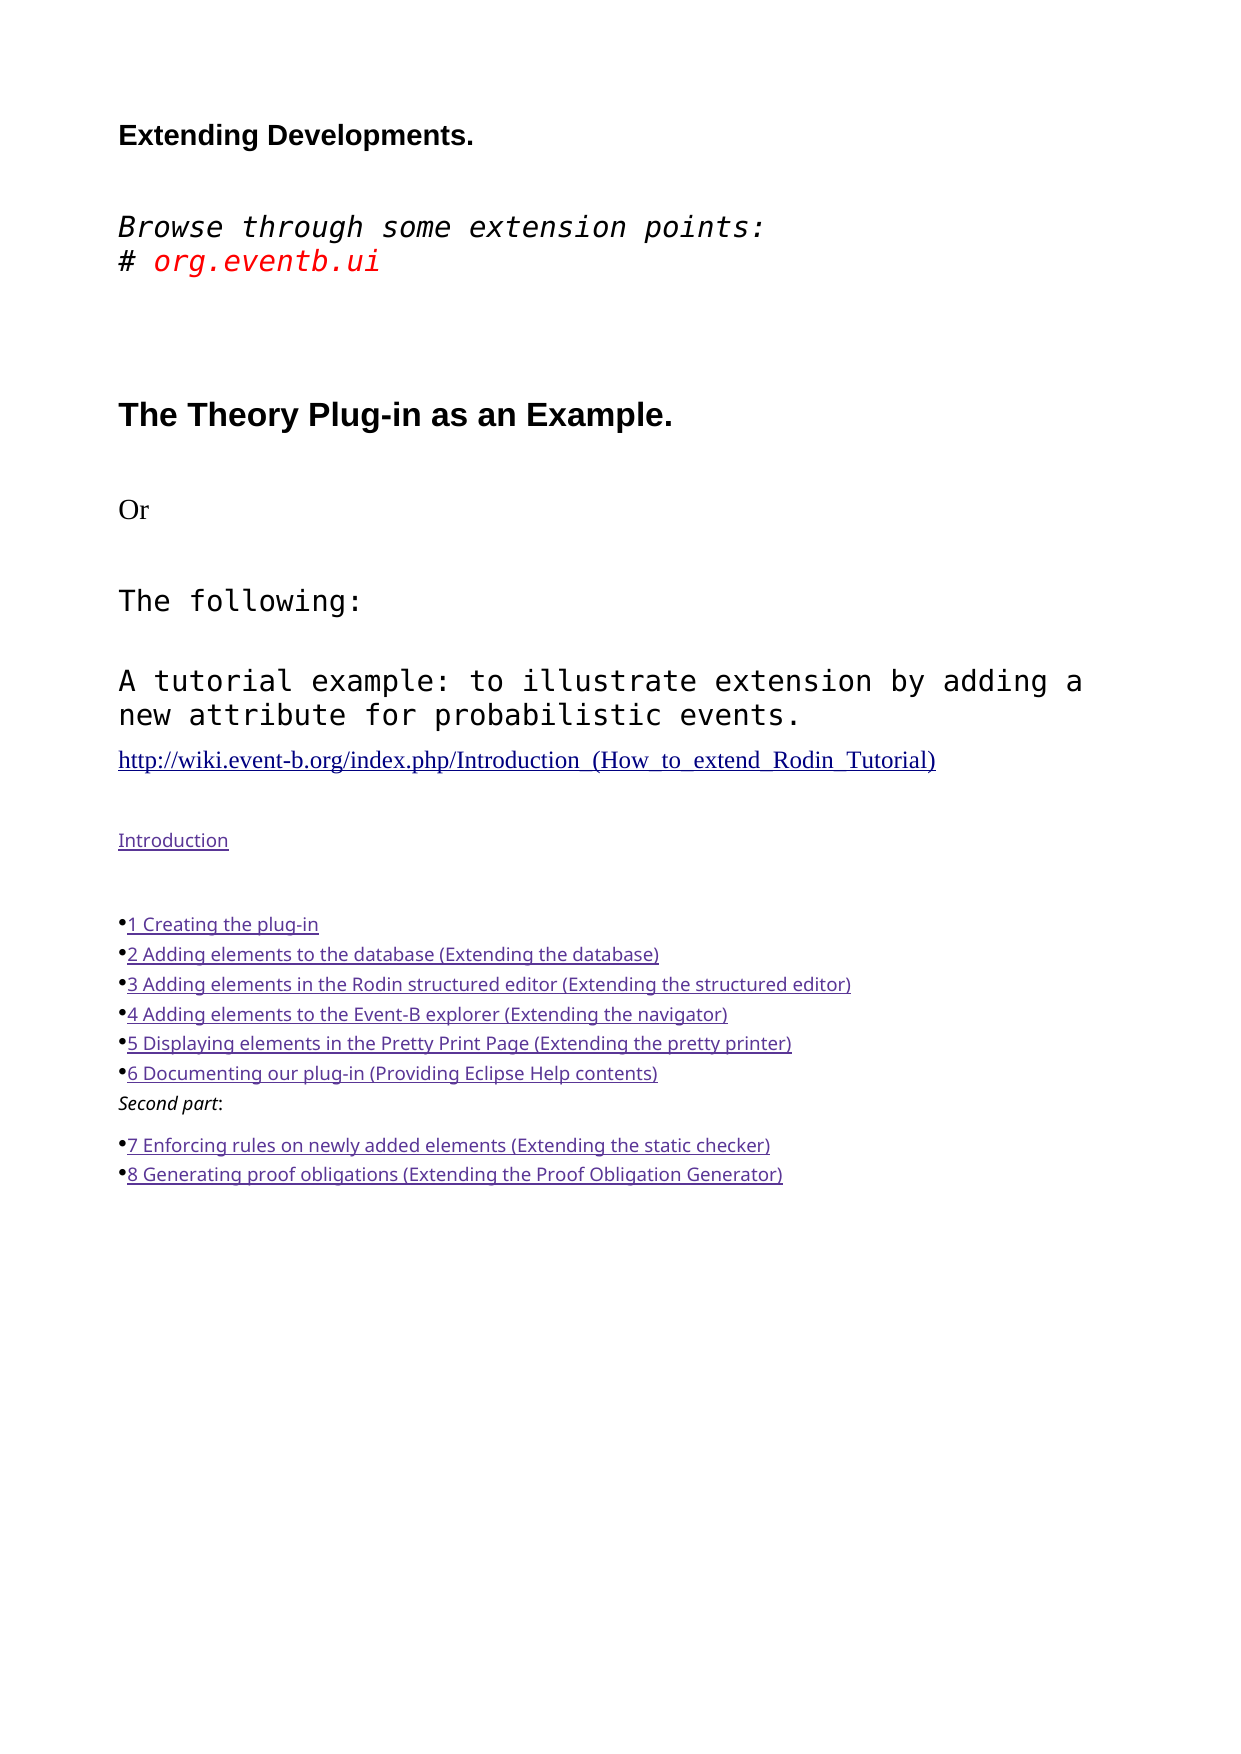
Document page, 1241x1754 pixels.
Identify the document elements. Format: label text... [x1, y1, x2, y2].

list 6 Documenting our plug-in (Providing Eclipse Help contents) [118, 1056, 1122, 1086]
list 2 Adding elements to the database (Extending the database) [118, 937, 1122, 967]
text A tutorial example: to illustrate extension by adding a new attribute for probabilistic events. [118, 664, 1122, 732]
list 3 Adding elements in the Rodin structured editor (Extending the structured editor) [118, 967, 1122, 997]
text http://wiki.event-b.org/index.php/Introduction_(How_to_extend_Rodin_Tutorial) [118, 745, 1122, 774]
list 4 Adding elements to the Event-B explorer (Extending the navigator) [118, 997, 1122, 1026]
list 5 Displaying elements in the Pretty Print Page (Extending the pretty printer) [118, 1026, 1122, 1056]
text Introduction [118, 827, 1122, 853]
list 8 Generating proof obligations (Extending the Proof Obligation Generator) [118, 1158, 1122, 1187]
text Browse through some extension points: [118, 210, 1122, 244]
text # org.eventb.ui [118, 244, 1122, 278]
text Second part: [118, 1086, 1122, 1115]
list 1 Creating the plug-in [118, 908, 1122, 937]
list 7 Enforcing rules on newly added elements (Extending the static checker) [118, 1128, 1122, 1158]
text The following: [118, 584, 1122, 618]
subtitle The Theory Plug-in as an Example. [118, 395, 1122, 434]
subtitle Extending Developments. [118, 118, 1122, 152]
text Or [118, 492, 1122, 526]
